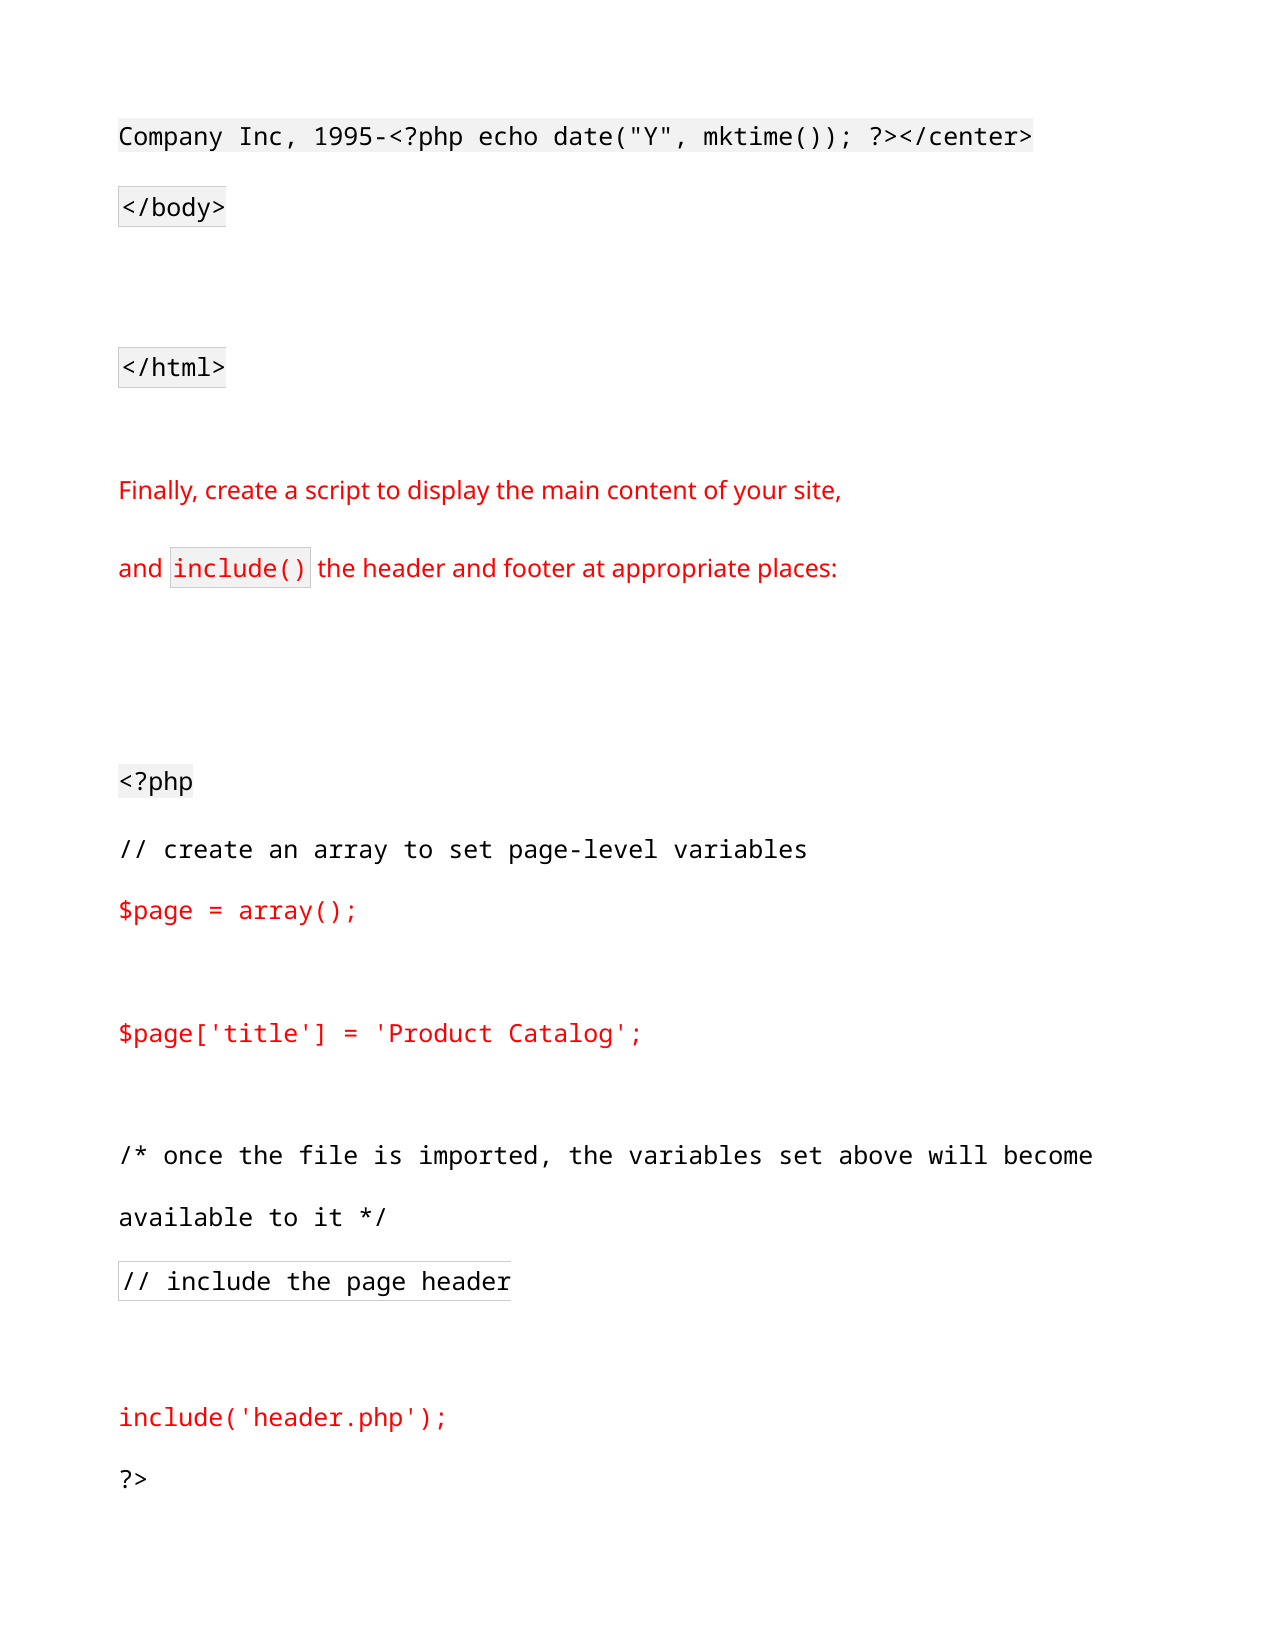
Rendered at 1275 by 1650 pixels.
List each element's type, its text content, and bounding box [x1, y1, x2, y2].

text // create an array to set page-level variables $page = array(); $page['title'] = 'Product Catalog'; /* once the file is imported, the variables set above will become available to it */ [118, 832, 1157, 1233]
text Finally, create a script to display the main content of your site, and include() the header and footer at appropriate places: [118, 473, 1157, 587]
text <?php [118, 627, 1157, 798]
text Company Inc, 1995-<?php echo date("Y", mktime()); ?></center> [118, 118, 1157, 152]
text </body> </html> [118, 186, 1157, 444]
text ?> [118, 1461, 1157, 1495]
text // include the page header include('header.php'); [118, 1261, 1157, 1434]
